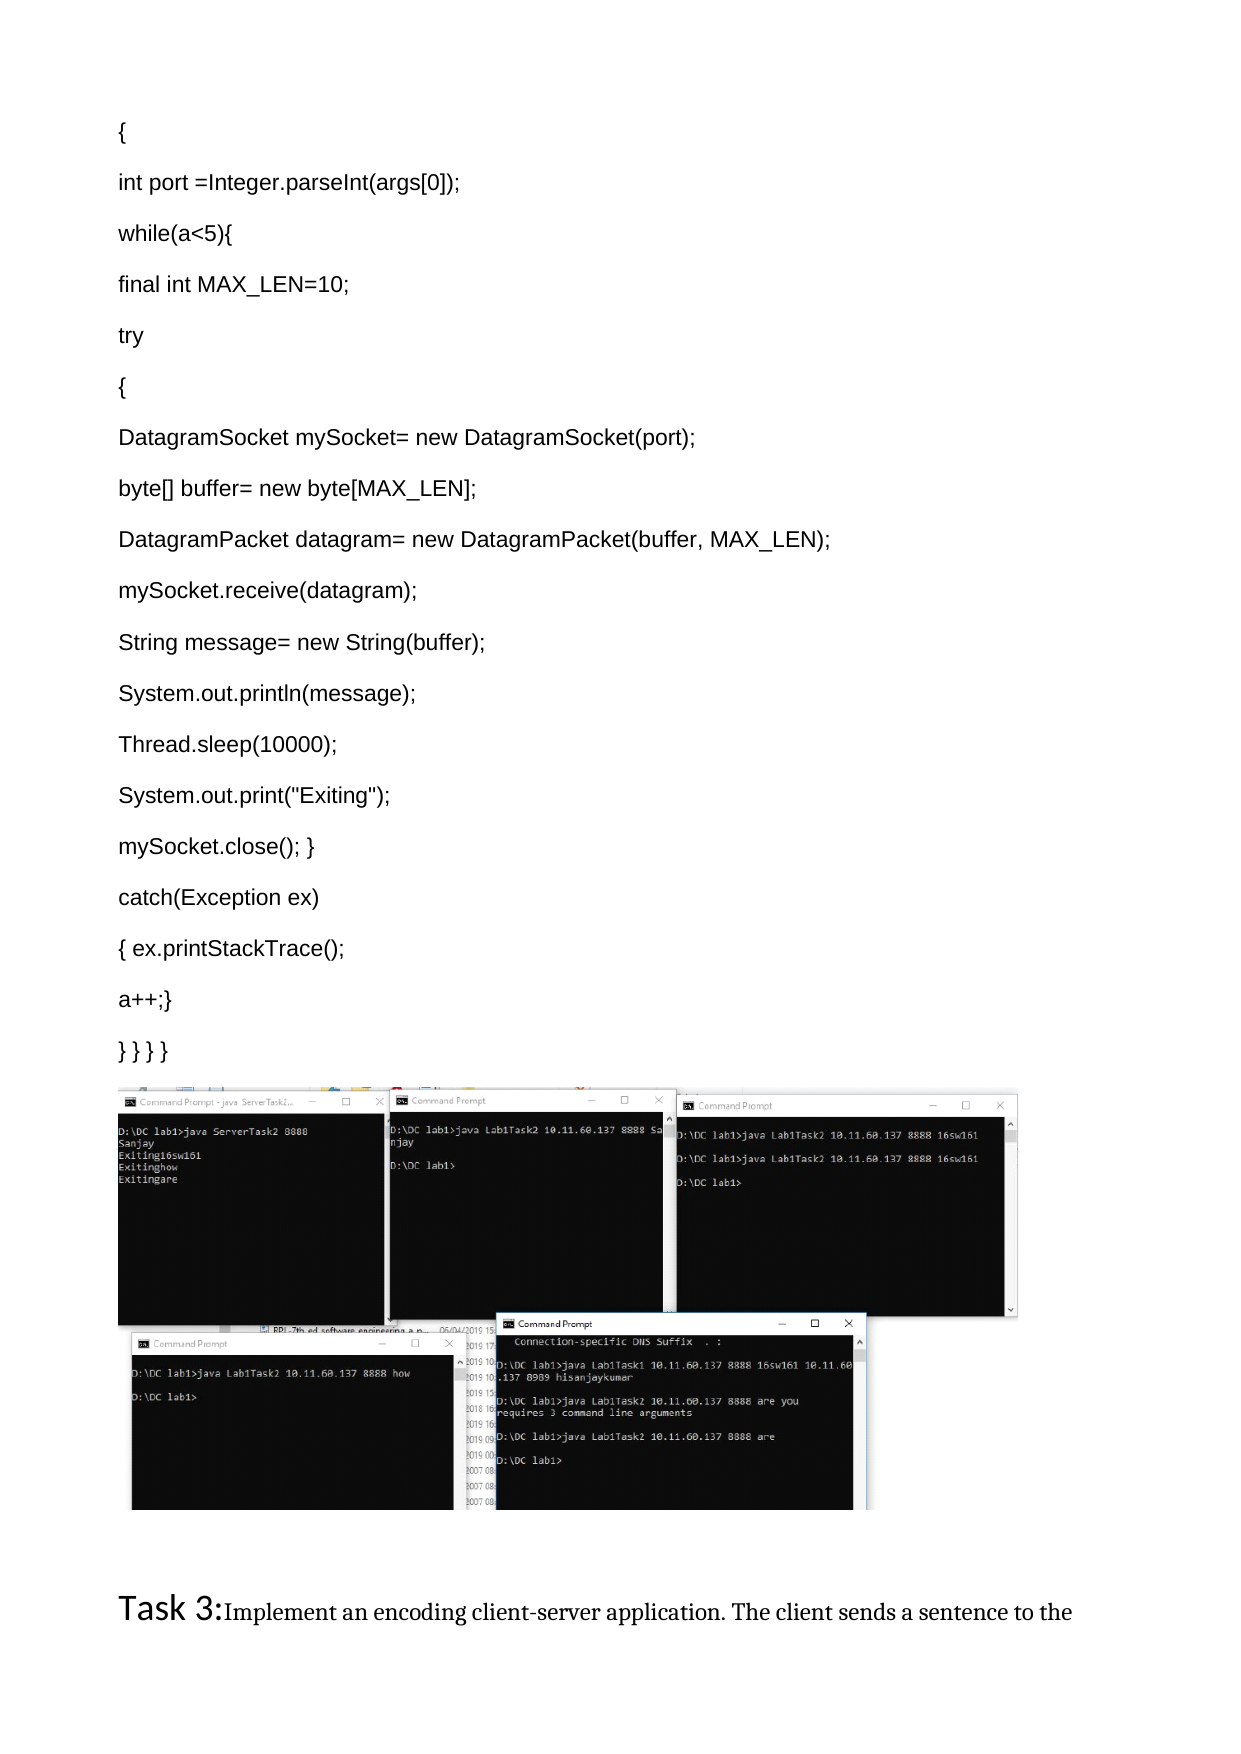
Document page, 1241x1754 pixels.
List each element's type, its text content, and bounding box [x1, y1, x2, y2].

text a++;} [118, 986, 1122, 1012]
text String message= new String(buffer); [118, 628, 1122, 655]
text catch(Exception ex) [118, 884, 1122, 910]
text { [118, 373, 1122, 400]
text System.out.print("Exiting"); [118, 782, 1122, 808]
text mySocket.receive(datagram); [118, 577, 1122, 604]
text { [118, 118, 1122, 144]
text int port =Integer.parseInt(args[0]); [118, 169, 1122, 196]
text { ex.printStackTrace(); [118, 935, 1122, 961]
text } } } } [118, 1037, 1122, 1063]
text byte[] buffer= new byte[MAX_LEN]; [118, 475, 1122, 502]
text try [118, 322, 1122, 349]
text Thread.sleep(10000); [118, 731, 1122, 757]
text DatagramSocket mySocket= new DatagramSocket(port); [118, 424, 1122, 451]
text System.out.println(message); [118, 679, 1122, 706]
text final int MAX_LEN=10; [118, 271, 1122, 298]
text while(a<5){ [118, 220, 1122, 247]
text Task 3:Implement an encoding client-server application. The client sends a sentence to the [118, 1584, 1122, 1629]
text mySocket.close(); } [118, 833, 1122, 859]
text DatagramPacket datagram= new DatagramPacket(buffer, MAX_LEN); [118, 526, 1122, 553]
